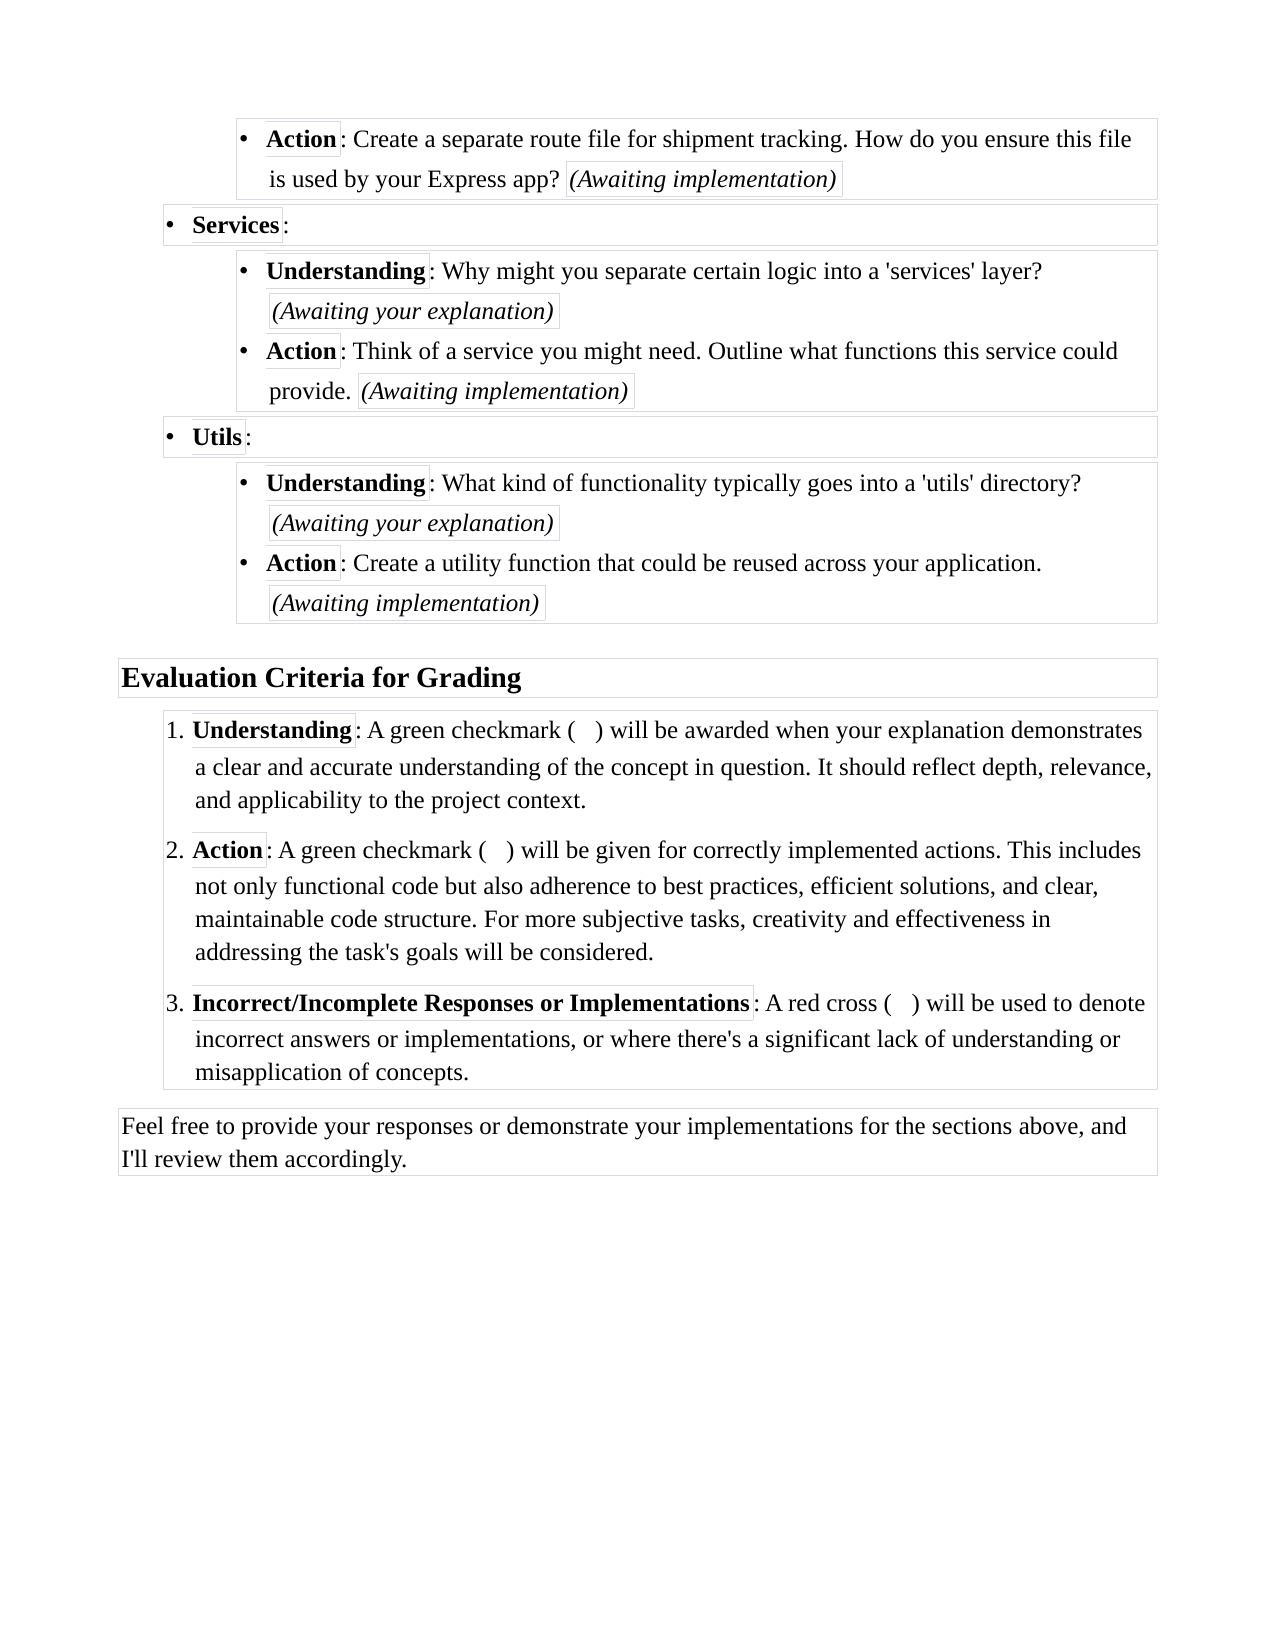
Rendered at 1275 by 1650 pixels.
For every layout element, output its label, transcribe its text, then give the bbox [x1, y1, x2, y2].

list Utils: [164, 417, 1157, 457]
list Action: A green checkmark (✅) will be given for correctly implemented actions. This includes not only functional code but also adherence to best practices, efficient solutions, and clear, maintainable code structure. For more subjective tasks, creativity and effectiveness in addressing the task's goals will be considered. [164, 829, 1157, 966]
list Incorrect/Incomplete Responses or Implementations: A red cross (❌) will be used to denote incorrect answers or implementations, or where there's a significant lack of understanding or misapplication of concepts. [164, 982, 1157, 1089]
list Understanding: A green checkmark (✅) will be awarded when your explanation demonstrates a clear and accurate understanding of the concept in question. It should reflect depth, relevance, and applicability to the project context. [164, 711, 1157, 813]
list Action: Create a separate route file for shipment tracking. How do you ensure this file is used by your Express app? (Awaiting implementation) [237, 119, 1157, 199]
text Feel free to provide your responses or demonstrate your implementations for the sections above, and I'll review them accordingly. [119, 1109, 1157, 1175]
list Understanding: What kind of functionality typically goes into a 'utils' directory? (Awaiting your explanation) [237, 463, 1157, 540]
list Action: Think of a service you might need. Outline what functions this service could provide. (Awaiting implementation) [237, 330, 1157, 411]
list Understanding: Why might you separate certain logic into a 'services' layer? (Awaiting your explanation) [237, 251, 1157, 328]
subtitle Evaluation Criteria for Grading [119, 659, 1157, 697]
list Services: [164, 205, 1157, 245]
list Action: Create a utility function that could be reused across your application. (Awaiting implementation) [237, 542, 1157, 623]
